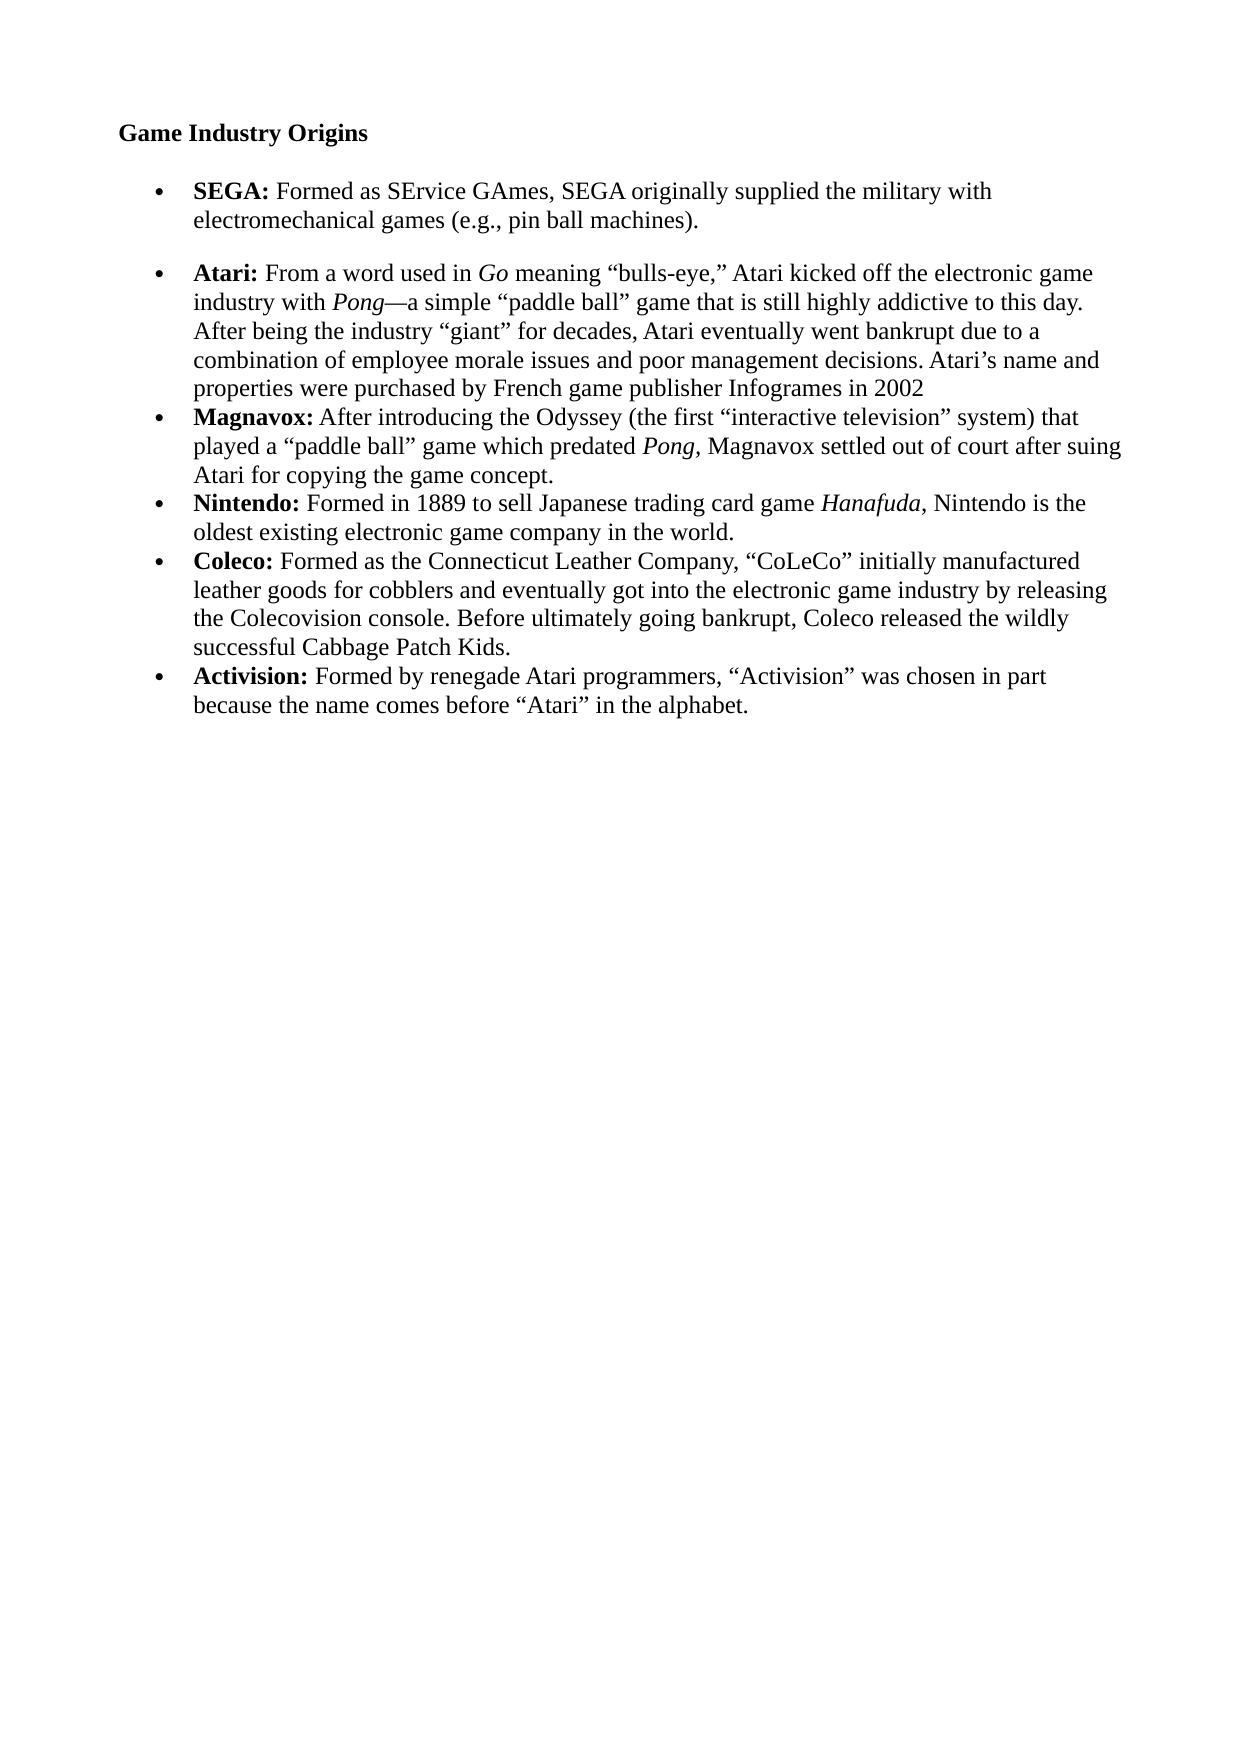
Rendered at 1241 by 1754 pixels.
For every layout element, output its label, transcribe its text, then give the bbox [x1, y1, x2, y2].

text Game Industry Origins [118, 118, 1122, 147]
list Activision: Formed by renegade Atari programmers, “Activision” was chosen in part because the name comes before “Atari” in the alphabet. [156, 661, 1122, 718]
list Atari: From a word used in Go meaning “bulls-eye,” Atari kicked off the electronic game industry with Pong—a simple “paddle ball” game that is still highly addictive to this day. After being the industry “giant” for decades, Atari eventually went bankrupt due to a combination of employee morale issues and poor management decisions. Atari’s name and properties were purchased by French game publisher Infogrames in 2002 [156, 258, 1122, 402]
list Nintendo: Formed in 1889 to sell Japanese trading card game Hanafuda, Nintendo is the oldest existing electronic game company in the world. [156, 488, 1122, 546]
list Magnavox: After introducing the Odyssey (the first “interactive television” system) that played a “paddle ball” game which predated Pong, Magnavox settled out of court after suing Atari for copying the game concept. [156, 402, 1122, 488]
list Coleco: Formed as the Connecticut Leather Company, “CoLeCo” initially manufactured leather goods for cobblers and eventually got into the electronic game industry by releasing the Colecovision console. Before ultimately going bankrupt, Coleco released the wildly successful Cabbage Patch Kids. [156, 546, 1122, 661]
list SEGA: Formed as SErvice GAmes, SEGA originally supplied the military with electromechanical games (e.g., pin ball machines). [156, 176, 1122, 233]
